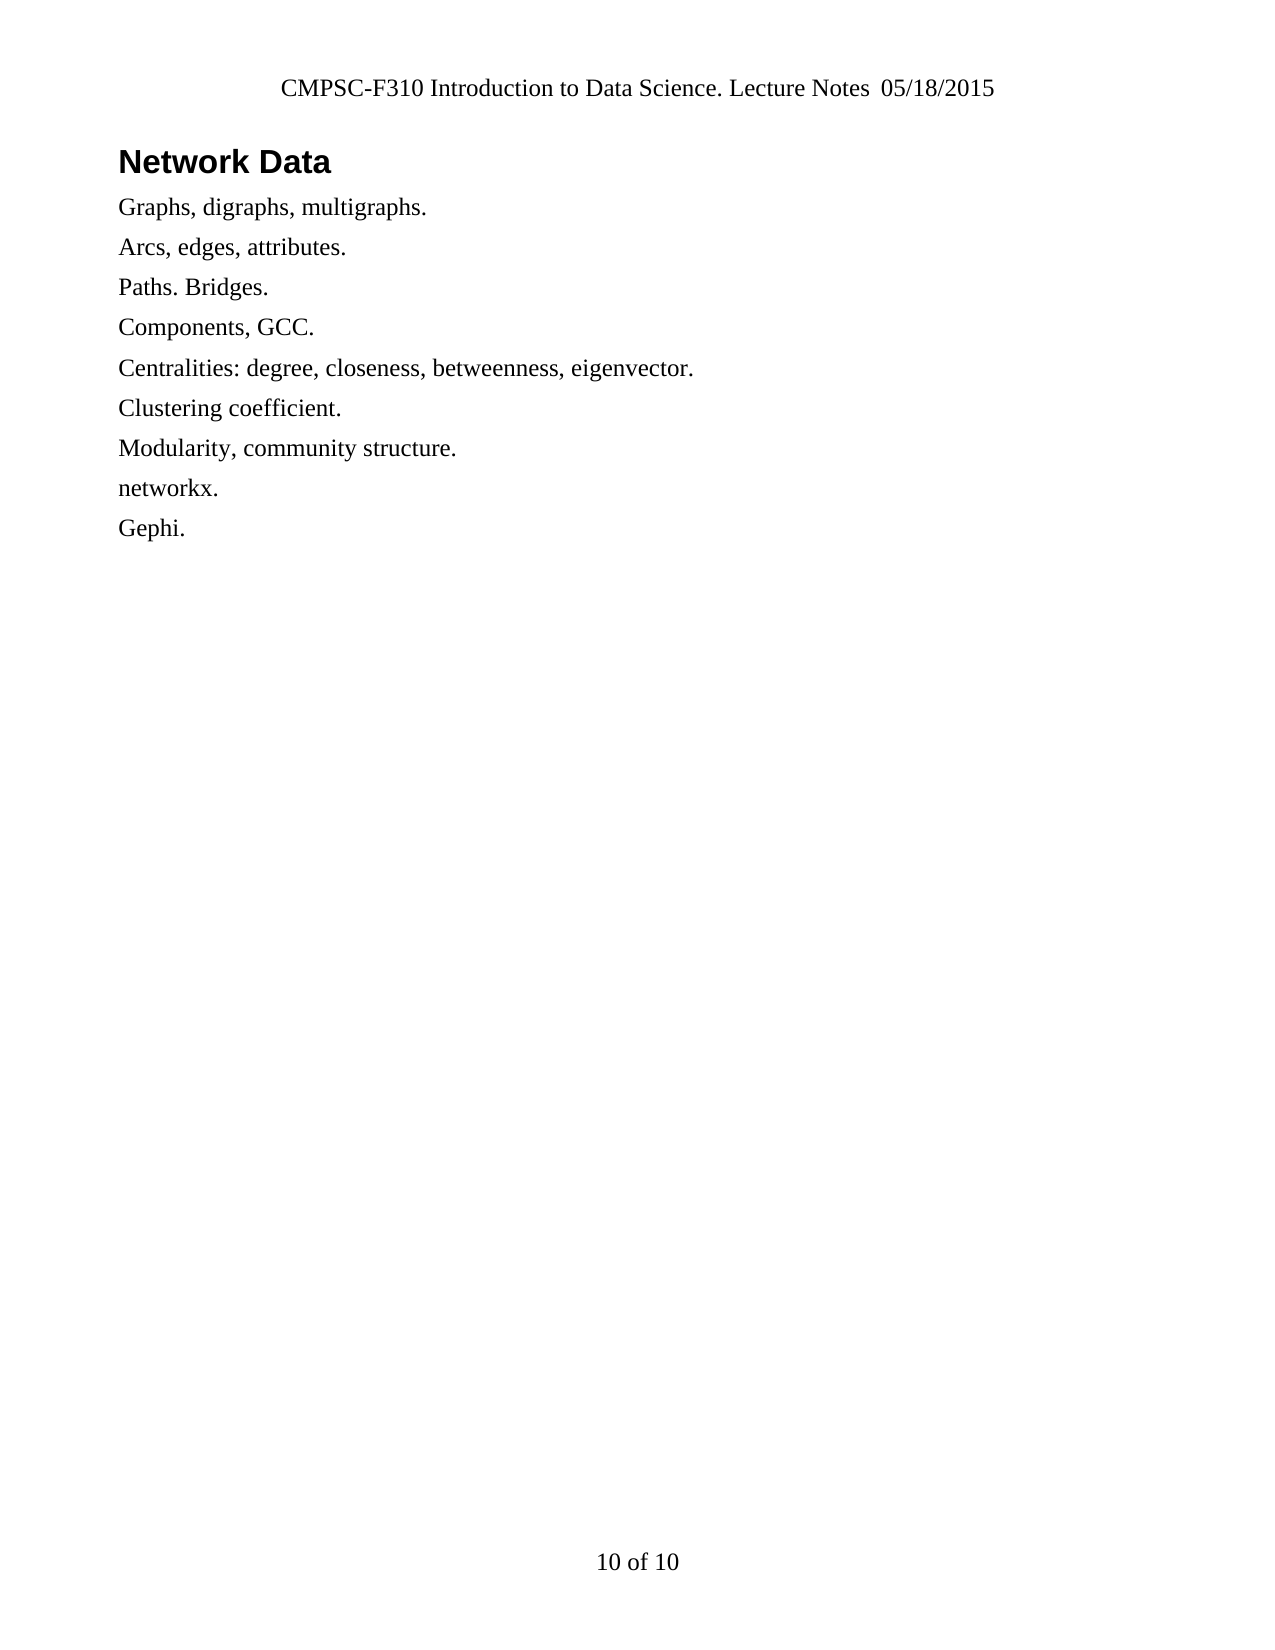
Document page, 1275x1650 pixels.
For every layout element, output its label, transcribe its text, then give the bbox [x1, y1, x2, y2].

text Paths. Bridges. [118, 273, 1157, 301]
text Modularity, community structure. [118, 434, 1157, 462]
text Clustering coefficient. [118, 394, 1157, 422]
text Graphs, digraphs, multigraphs. [118, 193, 1157, 221]
text Arcs, edges, attributes. [118, 233, 1157, 261]
text networkx. [118, 474, 1157, 502]
text Gephi. [118, 514, 1157, 542]
text Centralities: degree, closeness, betweenness, eigenvector. [118, 354, 1157, 381]
subtitle Network Data [118, 143, 1157, 180]
text Components, GCC. [118, 313, 1157, 341]
